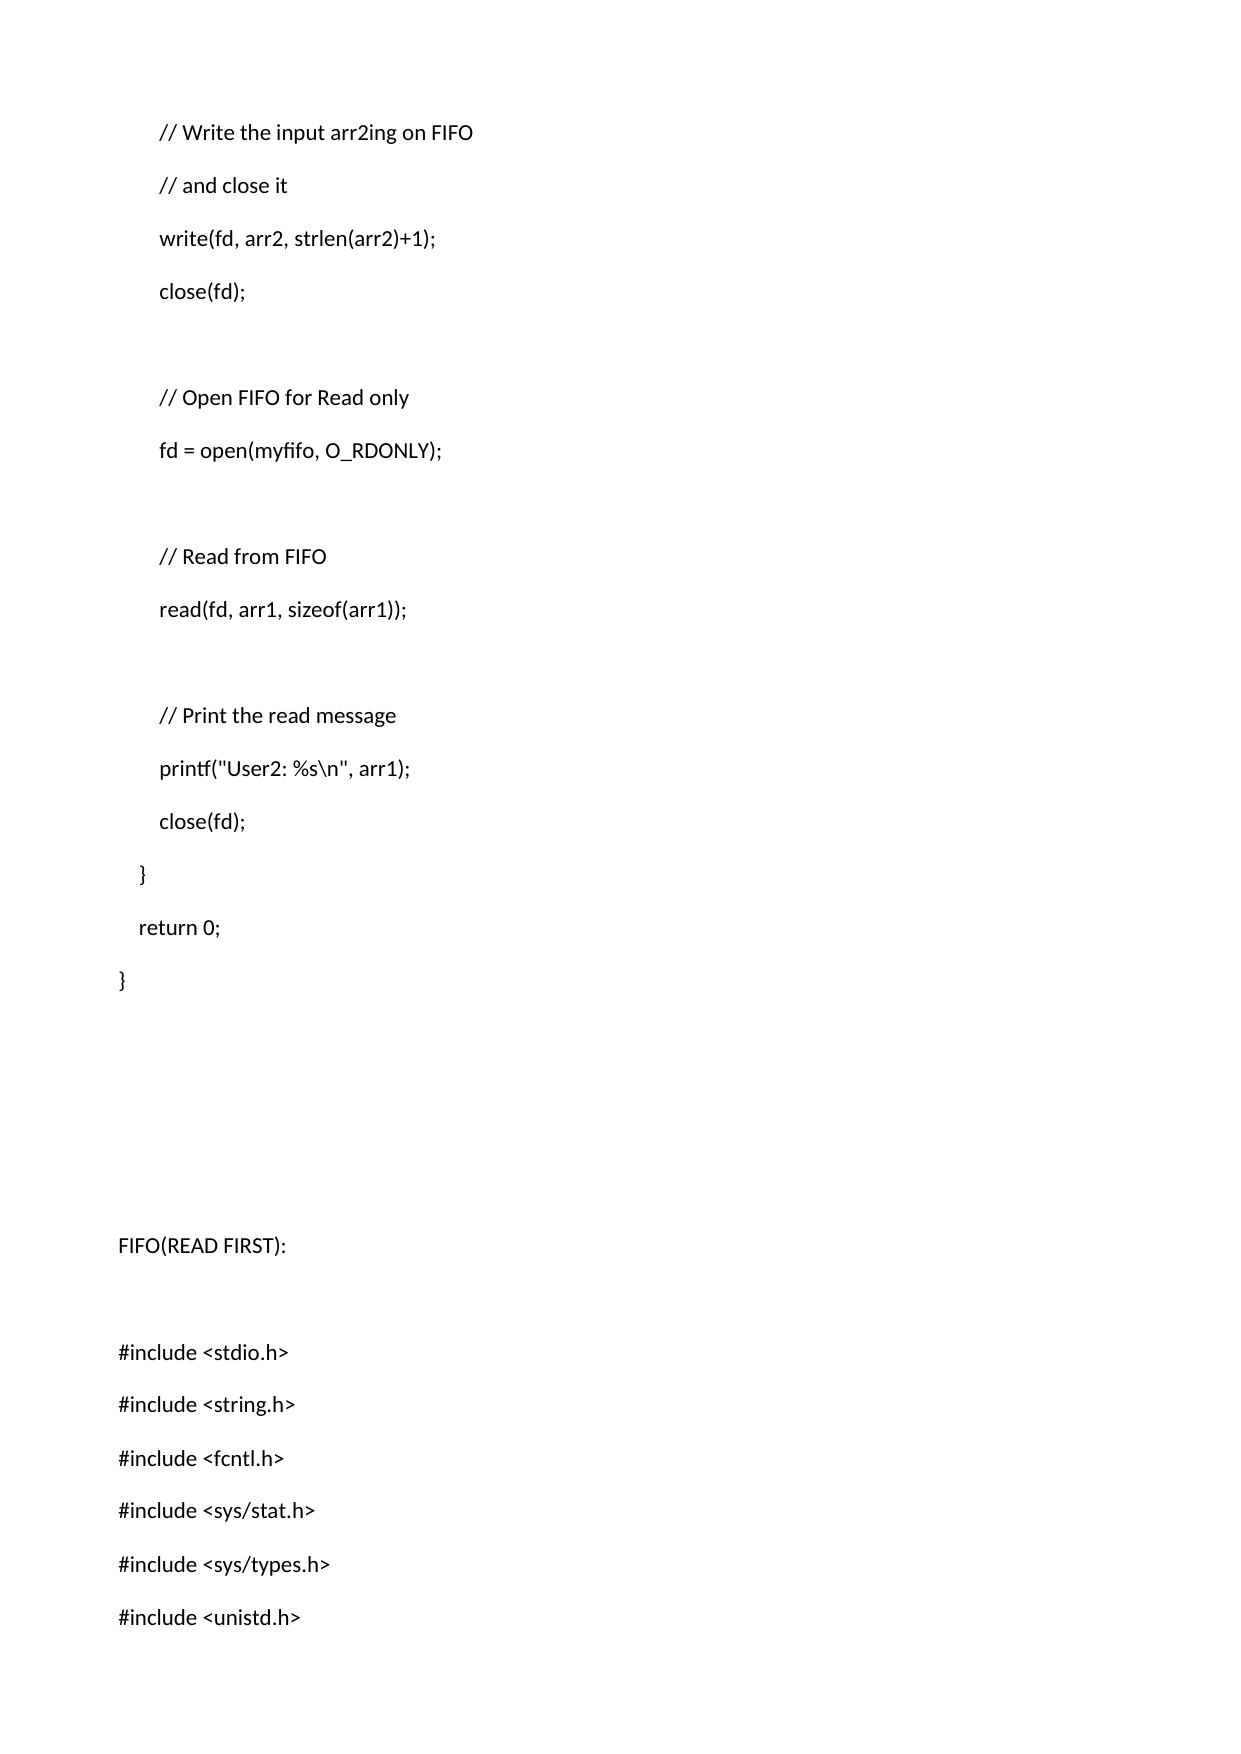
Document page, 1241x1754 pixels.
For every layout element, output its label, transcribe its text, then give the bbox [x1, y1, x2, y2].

text // Print the read message [118, 701, 1122, 729]
text close(fd); [118, 277, 1122, 305]
text read(fd, arr1, sizeof(arr1)); [118, 595, 1122, 623]
text } [118, 966, 1122, 994]
text // Read from FIFO [118, 542, 1122, 570]
text #include <sys/stat.h> [118, 1497, 1122, 1525]
text #include <unistd.h> [118, 1603, 1122, 1631]
text } [118, 860, 1122, 888]
text #include <fcntl.h> [118, 1444, 1122, 1472]
text #include <sys/types.h> [118, 1550, 1122, 1578]
text // and close it [118, 171, 1122, 199]
text #include <stdio.h> [118, 1338, 1122, 1366]
text // Open FIFO for Read only [118, 383, 1122, 411]
text close(fd); [118, 807, 1122, 835]
text FIFO(READ FIRST): [118, 1232, 1122, 1259]
text printf("User2: %s\n", arr1); [118, 754, 1122, 782]
text fd = open(myfifo, O_RDONLY); [118, 436, 1122, 464]
text write(fd, arr2, strlen(arr2)+1); [118, 224, 1122, 252]
text // Write the input arr2ing on FIFO [118, 118, 1122, 146]
text #include <string.h> [118, 1391, 1122, 1419]
text return 0; [118, 913, 1122, 941]
